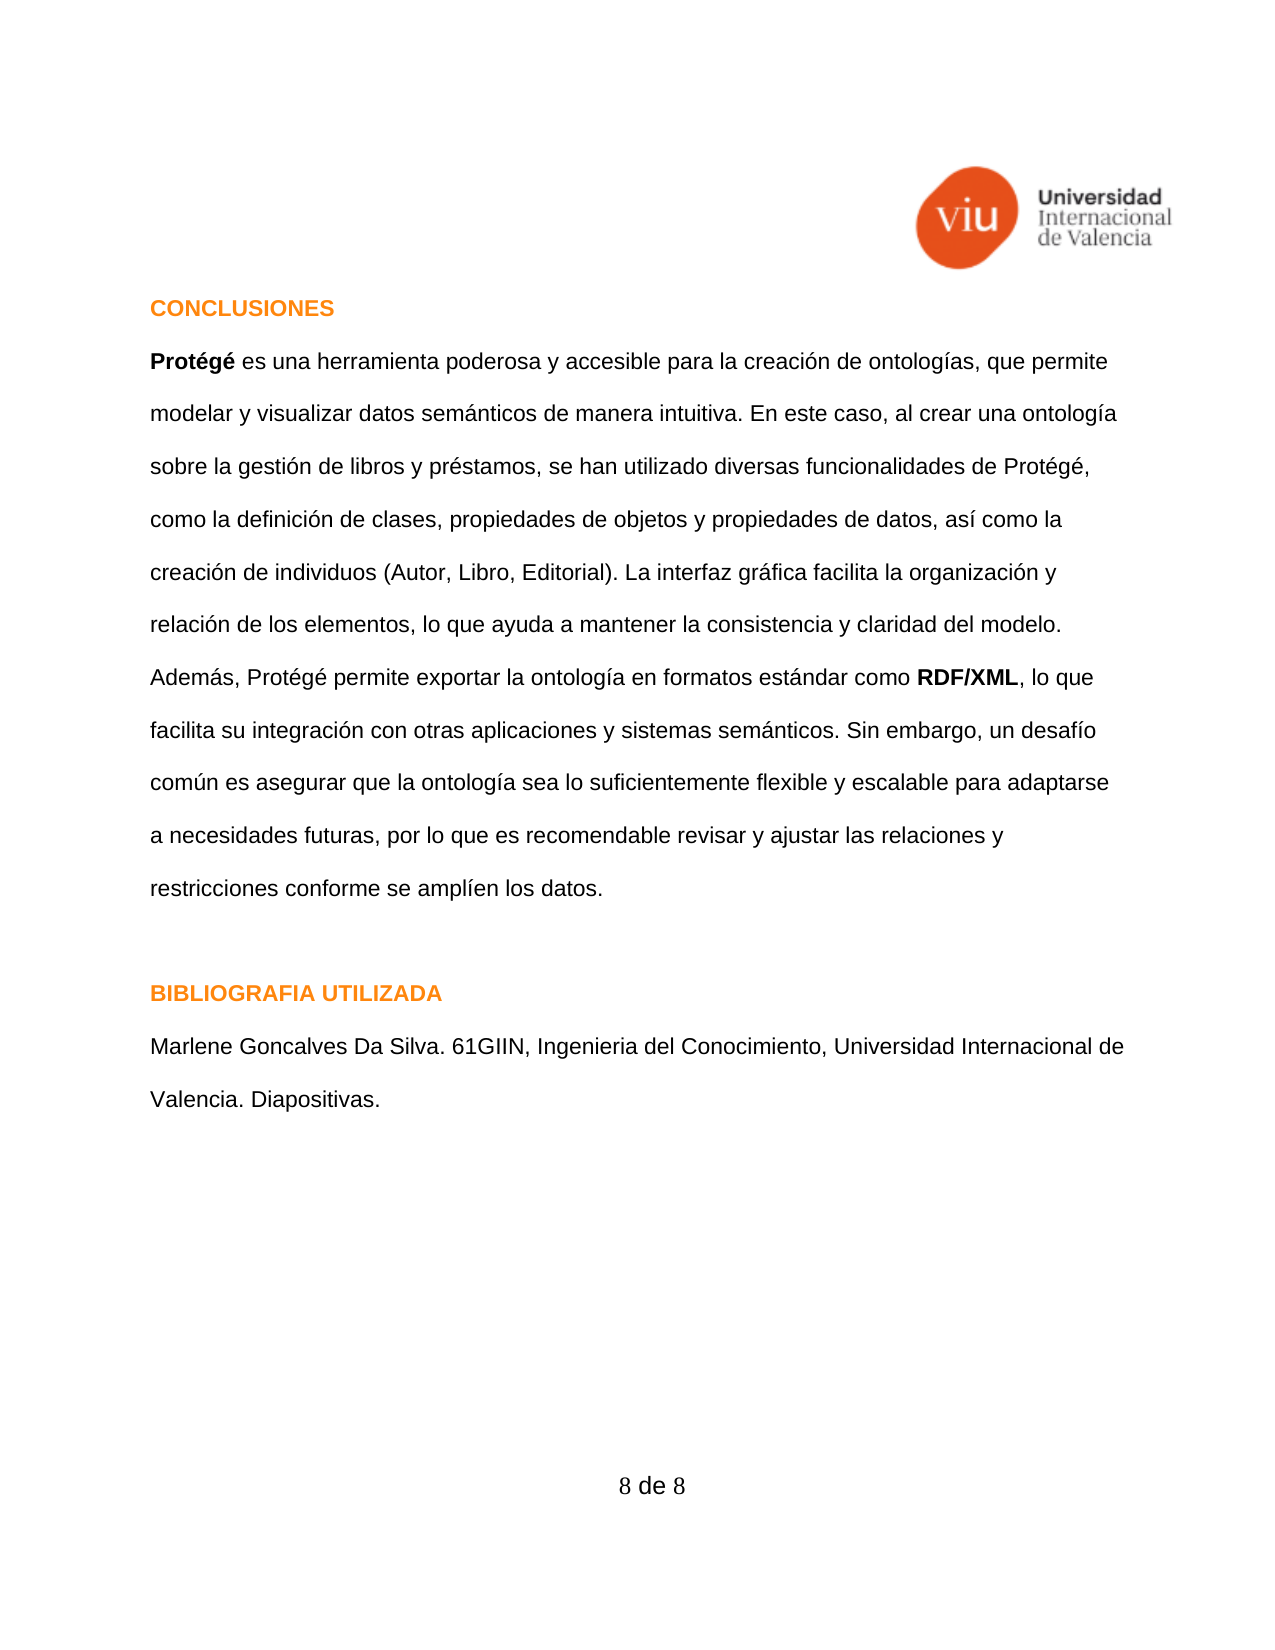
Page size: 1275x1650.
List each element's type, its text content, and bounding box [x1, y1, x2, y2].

picture [913, 162, 1175, 274]
text Valencia. Diapositivas. [150, 1086, 1125, 1112]
text CONCLUSIONES [150, 295, 1125, 321]
text BIBLIOGRAFIA UTILIZADA [150, 980, 1125, 1007]
text Protégé es una herramienta poderosa y accesible para la creación de ontologías, que permite modelar y visualizar datos semánticos de manera intuitiva. En este caso, al crear una ontología sobre la gestión de libros y préstamos, se han utilizado diversas funcionalidades de Protégé, como la definición de clases, propiedades de objetos y propiedades de datos, así como la creación de individuos (Autor, Libro, Editorial). La interfaz gráfica facilita la organización y relación de los elementos, lo que ayuda a mantener la consistencia y claridad del modelo. Además, Protégé permite exportar la ontología en formatos estándar como RDF/XML, lo que facilita su integración con otras aplicaciones y sistemas semánticos. Sin embargo, un desafío común es asegurar que la ontología sea lo suficientemente flexible y escalable para adaptarse a necesidades futuras, por lo que es recomendable revisar y ajustar las relaciones y restricciones conforme se amplíen los datos. [150, 348, 1125, 901]
text Marlene Goncalves Da Silva. 61GIIN, Ingenieria del Conocimiento, Universidad Internacional de [150, 1033, 1125, 1059]
